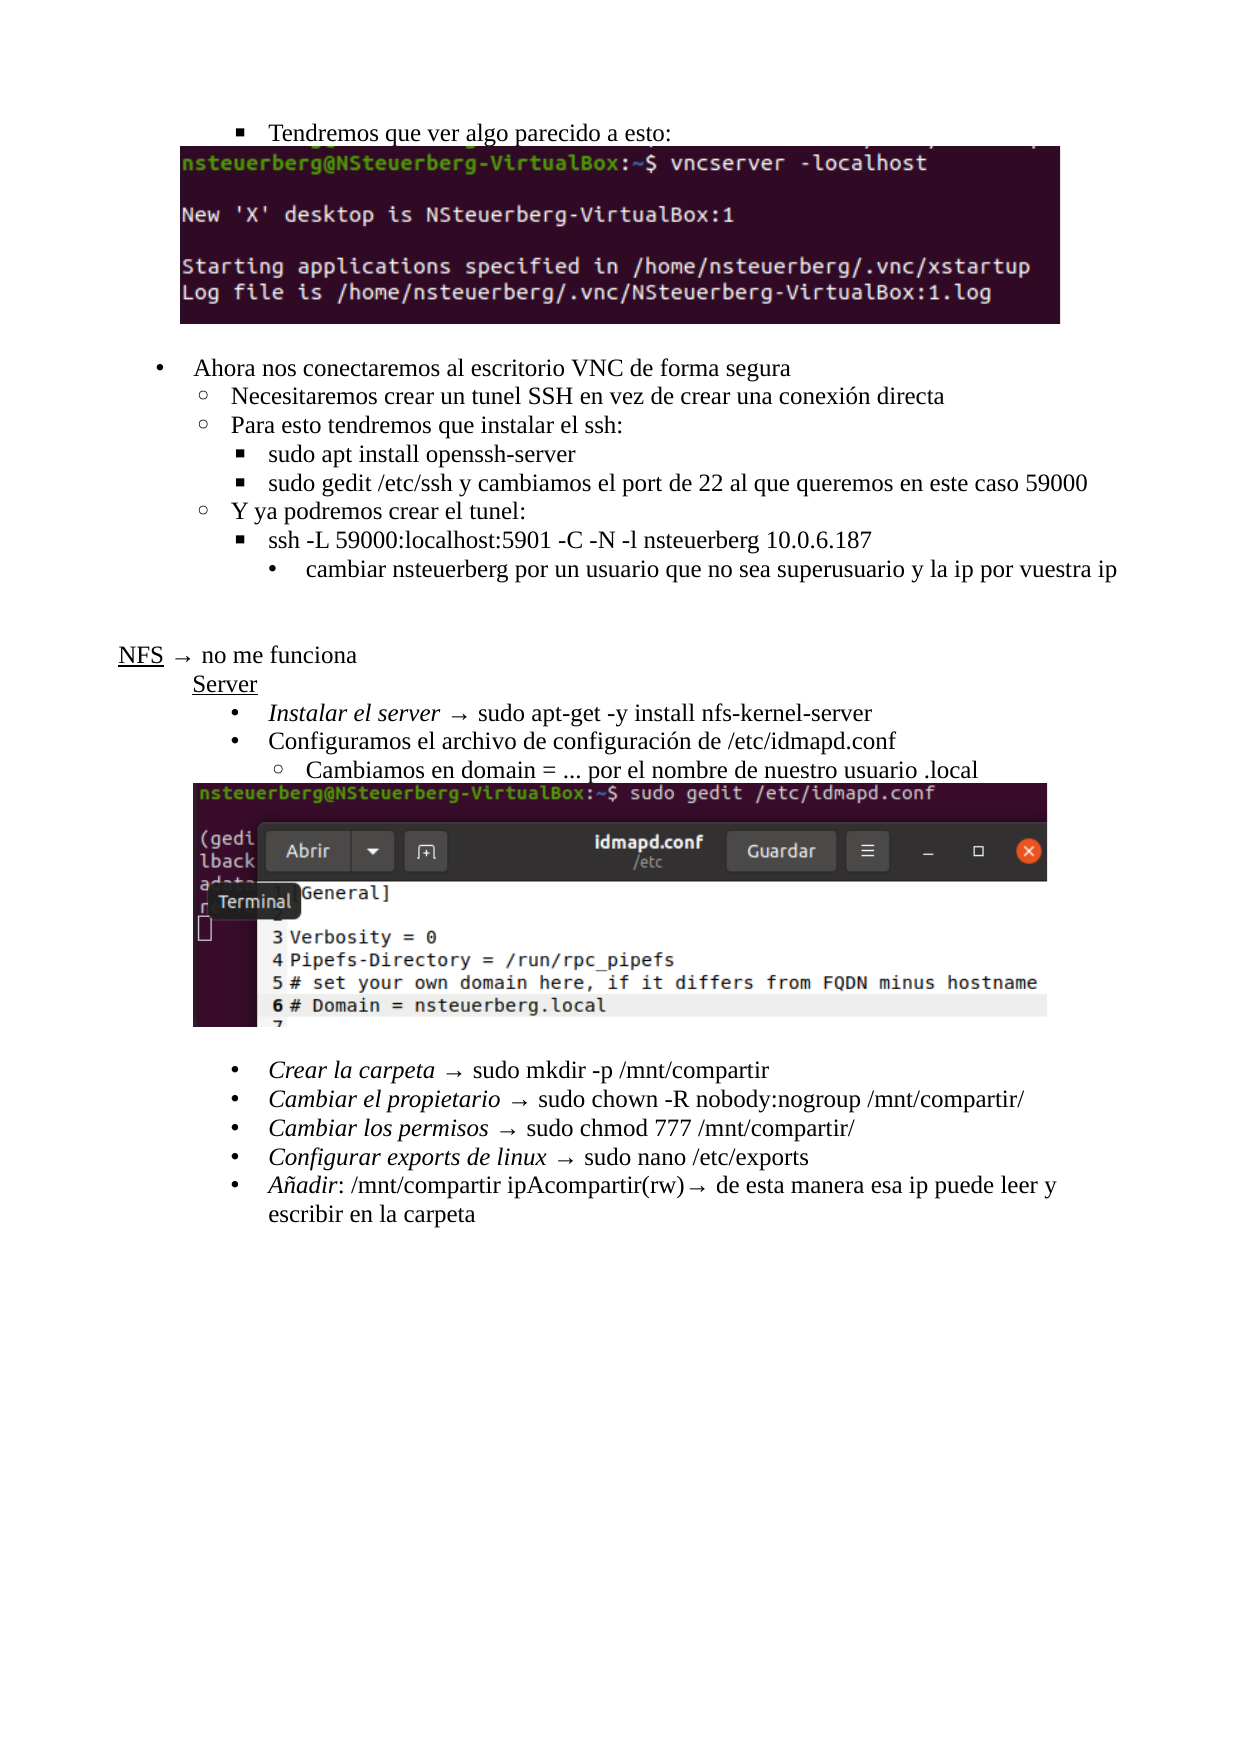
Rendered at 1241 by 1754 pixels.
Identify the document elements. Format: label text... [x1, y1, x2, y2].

list Instalar el server → sudo apt-get -y install nfs-kernel-server [231, 698, 1122, 726]
list ssh -L 59000:localhost:5901 -C -N -l nsteuerberg 10.0.6.187 [231, 525, 1122, 554]
text NFS → no me funciona [118, 640, 1122, 669]
list Añadir: /mnt/compartir ipAcompartir(rw)→ de esta manera esa ip puede leer y escribir en la carpeta [231, 1170, 1122, 1228]
list Configuramos el archivo de configuración de /etc/idmapd.conf [231, 726, 1122, 755]
list cambiar nsteuerberg por un usuario que no sea superusuario y la ip por vuestra ip [268, 554, 1122, 583]
list Tendremos que ver algo parecido a esto: [231, 118, 1122, 147]
list Cambiamos en domain = ... por el nombre de nuestro usuario .local [268, 755, 1122, 784]
list sudo gedit /etc/ssh y cambiamos el port de 22 al que queremos en este caso 59000 [231, 468, 1122, 496]
list Y ya podremos crear el tunel: [193, 496, 1122, 525]
list Cambiar los permisos → sudo chmod 777 /mnt/compartir/ [231, 1113, 1122, 1142]
list Configurar exports de linux → sudo nano /etc/exports [231, 1142, 1122, 1170]
list Para esto tendremos que instalar el ssh: [193, 410, 1122, 439]
text Server [118, 669, 1122, 698]
picture [180, 146, 1061, 324]
list Crear la carpeta → sudo mkdir -p /mnt/compartir [231, 1055, 1122, 1084]
list Necesitaremos crear un tunel SSH en vez de crear una conexión directa [193, 381, 1122, 410]
list sudo apt install openssh-server [231, 439, 1122, 468]
list Cambiar el propietario → sudo chown -R nobody:nogroup /mnt/compartir/ [231, 1084, 1122, 1113]
picture [193, 783, 1048, 1027]
list Ahora nos conectaremos al escritorio VNC de forma segura [156, 353, 1122, 381]
